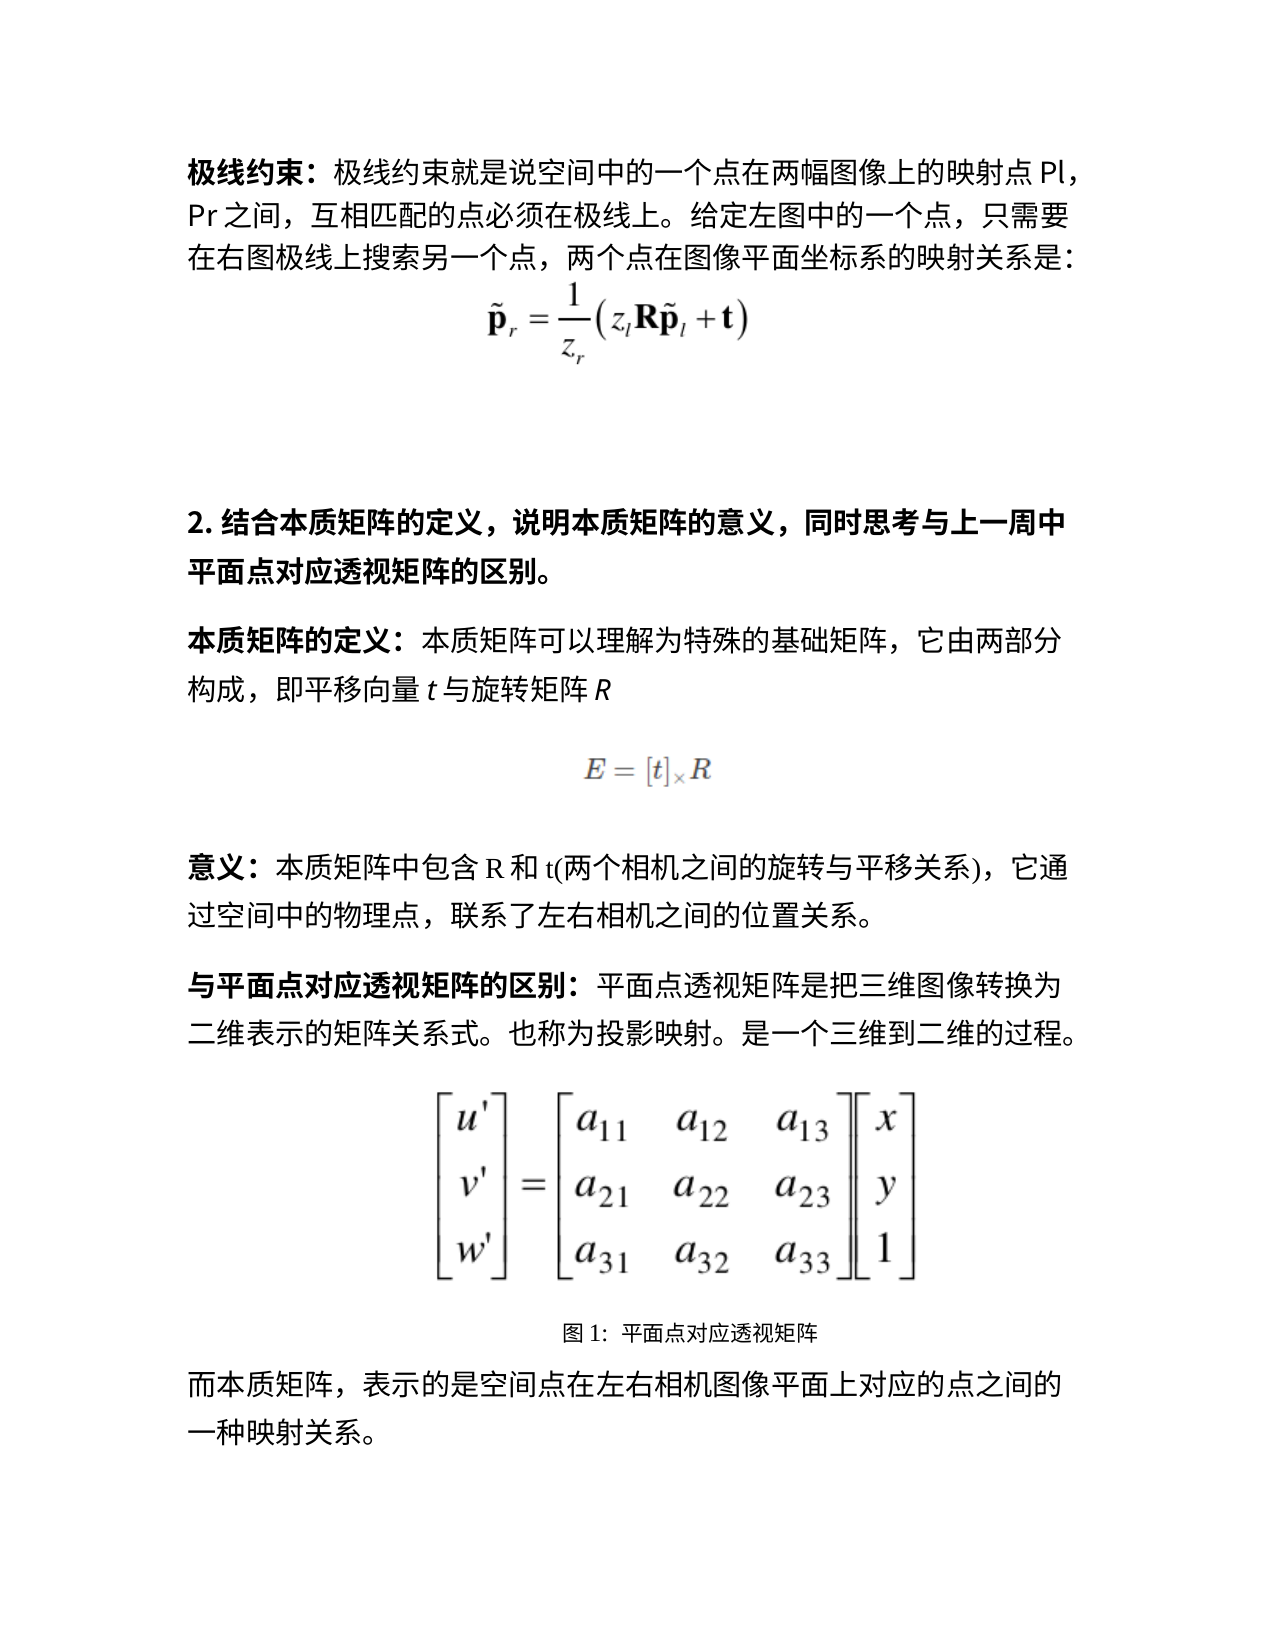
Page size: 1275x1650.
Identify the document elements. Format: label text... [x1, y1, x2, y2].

picture [566, 735, 749, 809]
text 意义：本质矩阵中包含R和t(两个相机之间的旋转与平移关系)，它通过空间中的物理点，联系了左右相机之间的位置关系。 [187, 844, 1087, 935]
text 2. 结合本质矩阵的定义，说明本质矩阵的意义，同时思考与上一周中平面点对应透视矩阵的区别。 [187, 499, 1087, 590]
text 极线约束：极线约束就是说空间中的一个点在两幅图像上的映射点Pl，Pr之间，互相匹配的点必须在极线上。给定左图中的一个点，只需要在右图极线上搜索另一个点，两个点在图像平面坐标系的映射关系是： [187, 150, 1087, 277]
text 图1: 平面点对应透视矩阵 [187, 1316, 1087, 1347]
text 本质矩阵的定义：本质矩阵可以理解为特殊的基础矩阵，它由两部分构成，即平移向量t与旋转矩阵R [187, 617, 1087, 708]
picture [425, 1080, 924, 1292]
text 而本质矩阵，表示的是空间点在左右相机图像平面上对应的点之间的一种映射关系。 [187, 1361, 1087, 1452]
text 与平面点对应透视矩阵的区别：平面点透视矩阵是把三维图像转换为二维表示的矩阵关系式。也称为投影映射。是一个三维到二维的过程。 [187, 962, 1087, 1053]
picture [475, 277, 759, 368]
